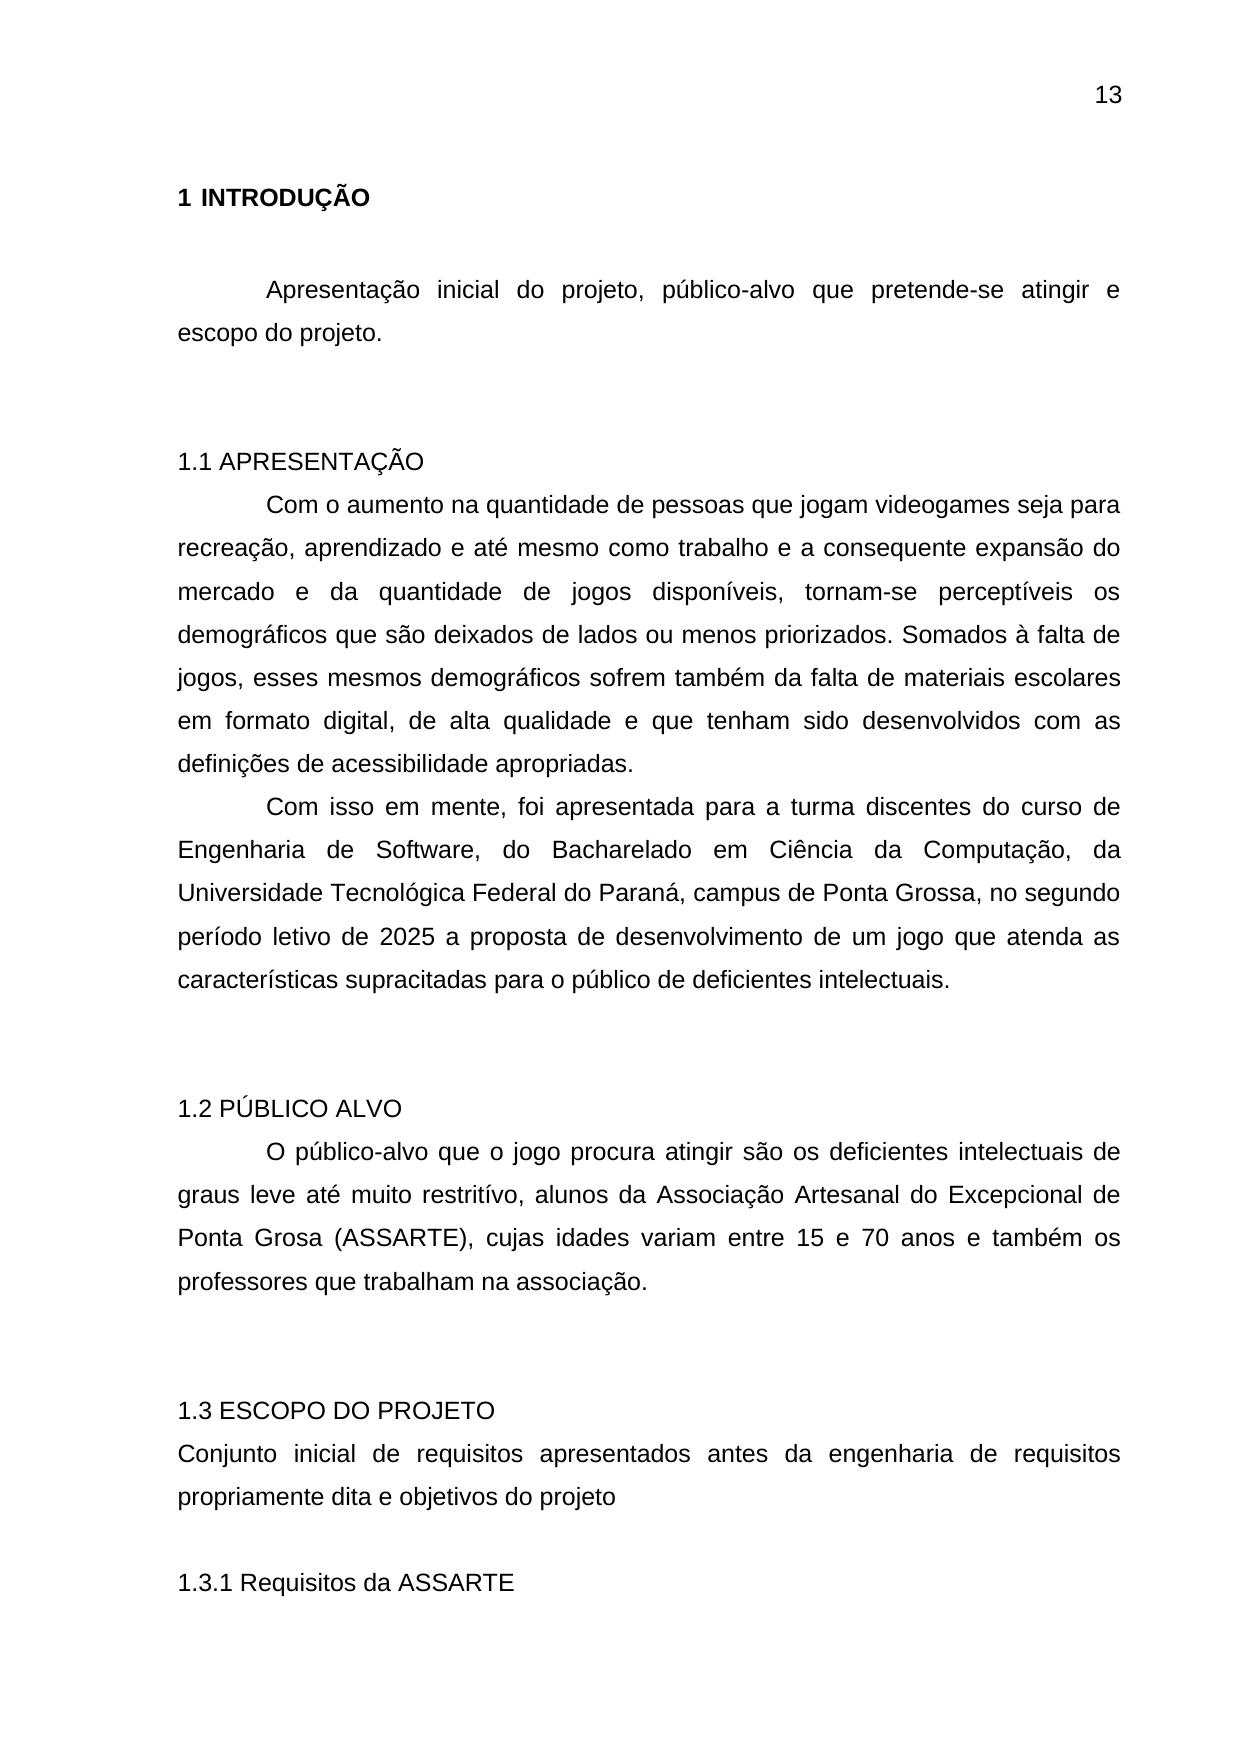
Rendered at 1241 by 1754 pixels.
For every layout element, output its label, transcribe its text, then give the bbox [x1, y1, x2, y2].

text 1.3.1 Requisitos da ASSARTE [177, 1568, 1122, 1597]
text Com o aumento na quantidade de pessoas que jogam videogames seja para recreação, aprendizado e até mesmo como trabalho e a consequente expansão do mercado e da quantidade de jogos disponíveis, tornam-se perceptíveis os demográficos que são deixados de lados ou menos priorizados. Somados à falta de jogos, esses mesmos demográficos sofrem também da falta de materiais escolares em formato digital, de alta qualidade e que tenham sido desenvolvidos com as definições de acessibilidade apropriadas. [177, 490, 1122, 778]
text 1.2 PÚBLICO ALVO [177, 1094, 1122, 1123]
text Apresentação inicial do projeto, público-alvo que pretende-se atingir e escopo do projeto. [177, 275, 1122, 347]
text 1.3 ESCOPO DO PROJETO [177, 1396, 1122, 1425]
text Com isso em mente, foi apresentada para a turma discentes do curso de Engenharia de Software, do Bacharelado em Ciência da Computação, da Universidade Tecnológica Federal do Paraná, campus de Ponta Grossa, no segundo período letivo de 2025 a proposta de desenvolvimento de um jogo que atenda as características supracitadas para o público de deficientes intelectuais. [177, 792, 1122, 993]
text Conjunto inicial de requisitos apresentados antes da engenharia de requisitos propriamente dita e objetivos do projeto [177, 1439, 1122, 1511]
text 1.1 APRESENTAÇÃO [177, 447, 1122, 476]
text O público-alvo que o jogo procura atingir são os deficientes intelectuais de graus leve até muito restritívo, alunos da Associação Artesanal do Excepcional de Ponta Grosa (ASSARTE), cujas idades variam entre 15 e 70 anos e também os professores que trabalham na associação. [177, 1137, 1122, 1295]
list introdução [177, 183, 1122, 212]
